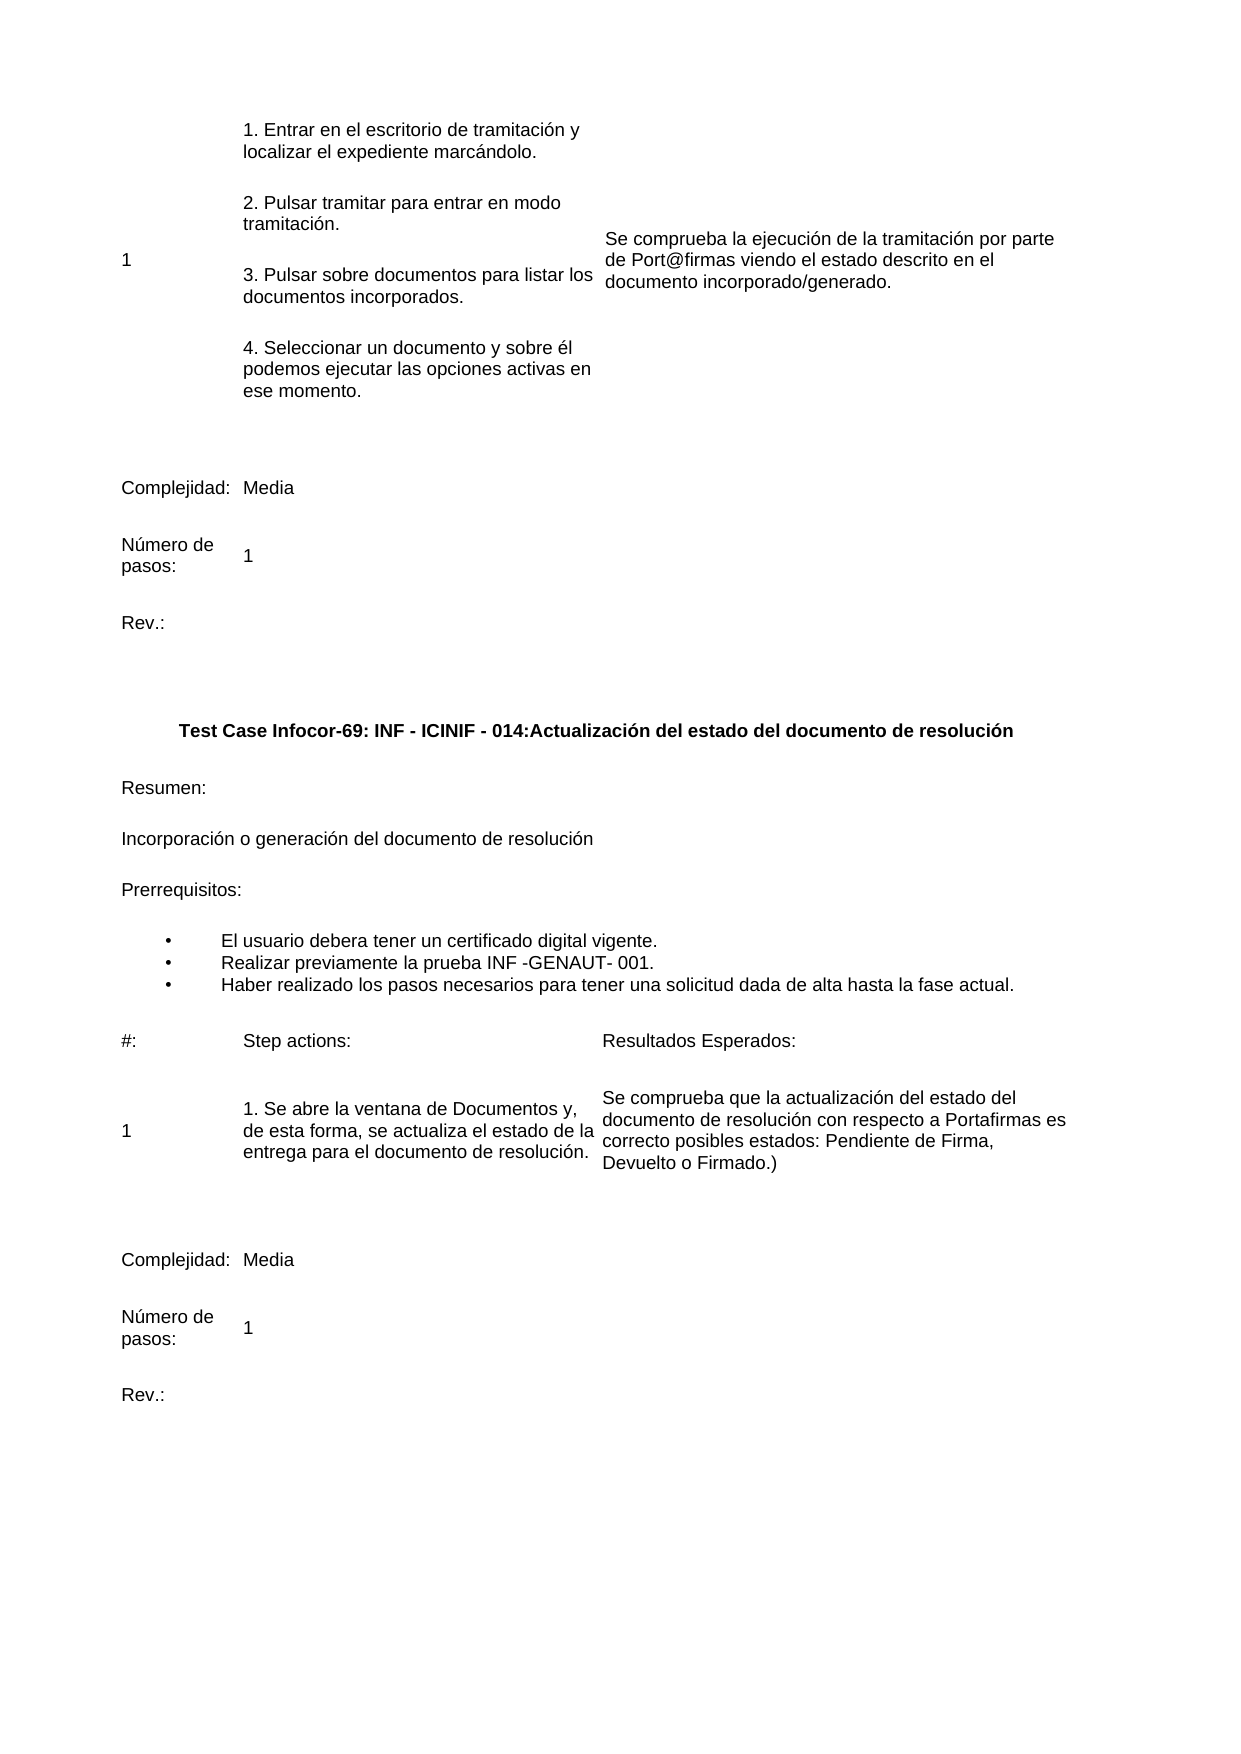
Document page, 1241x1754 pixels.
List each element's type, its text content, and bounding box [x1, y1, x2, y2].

table_cell Se comprueba la ejecución de la tramitación por parte de Port@firmas viendo el estado descrito en el documento incorporado/generado. [602, 116, 1075, 434]
table_cell #: [118, 1028, 240, 1084]
table_cell Resumen: Incorporación o generación del documento de resolución Prerrequisitos: El usuario debera tener un certificado digital vigente. Realizar previamente la prueba INF -GENAUT- 001. Haber realizado los pasos necesarios para tener una solicitud dada de alta hasta la fase actual. [118, 774, 1075, 1027]
table_cell [240, 59, 602, 116]
table_cell 1. Entrar en el escritorio de tramitación y localizar el expediente marcándolo. 2. Pulsar tramitar para entrar en modo tramitación. 3. Pulsar sobre documentos para listar los documentos incorporados. 4. Seleccionar un documento y sobre él podemos ejecutar las opciones activas en ese momento. [240, 116, 602, 434]
table_cell 1 [240, 1303, 1075, 1381]
table_cell [602, 59, 1075, 116]
table_cell [240, 609, 1075, 666]
table_cell Se comprueba que la actualización del estado del documento de resolución con respecto a Portafirmas es correcto posibles estados: Pendiente de Firma, Devuelto o Firmado.) [599, 1084, 1075, 1206]
table_cell Step actions: [240, 1028, 599, 1084]
table_header Test Case Infocor-69: INF - ICINIF - 014:Actualización del estado del documento de resolución [118, 717, 1075, 774]
table_cell Rev.: [118, 609, 240, 666]
table_cell 1 [118, 1084, 240, 1206]
table_cell Complejidad: [118, 474, 240, 531]
table_cell Rev.: [118, 1381, 240, 1438]
table_cell Resultados Esperados: [599, 1028, 1075, 1084]
table_cell Complejidad: [118, 1246, 240, 1303]
table_cell 1 [118, 116, 240, 434]
table_cell Número de pasos: [118, 531, 240, 609]
table_cell 1 [240, 531, 1075, 609]
table_cell [118, 59, 240, 116]
table_cell Media [240, 1246, 1075, 1303]
table_cell [118, 434, 1075, 474]
table_cell [240, 1381, 1075, 1438]
table_cell [118, 1206, 1075, 1246]
table_cell Número de pasos: [118, 1303, 240, 1381]
table_cell 1. Se abre la ventana de Documentos y, de esta forma, se actualiza el estado de la entrega para el documento de resolución. [240, 1084, 599, 1206]
table_cell Media [240, 474, 1075, 531]
